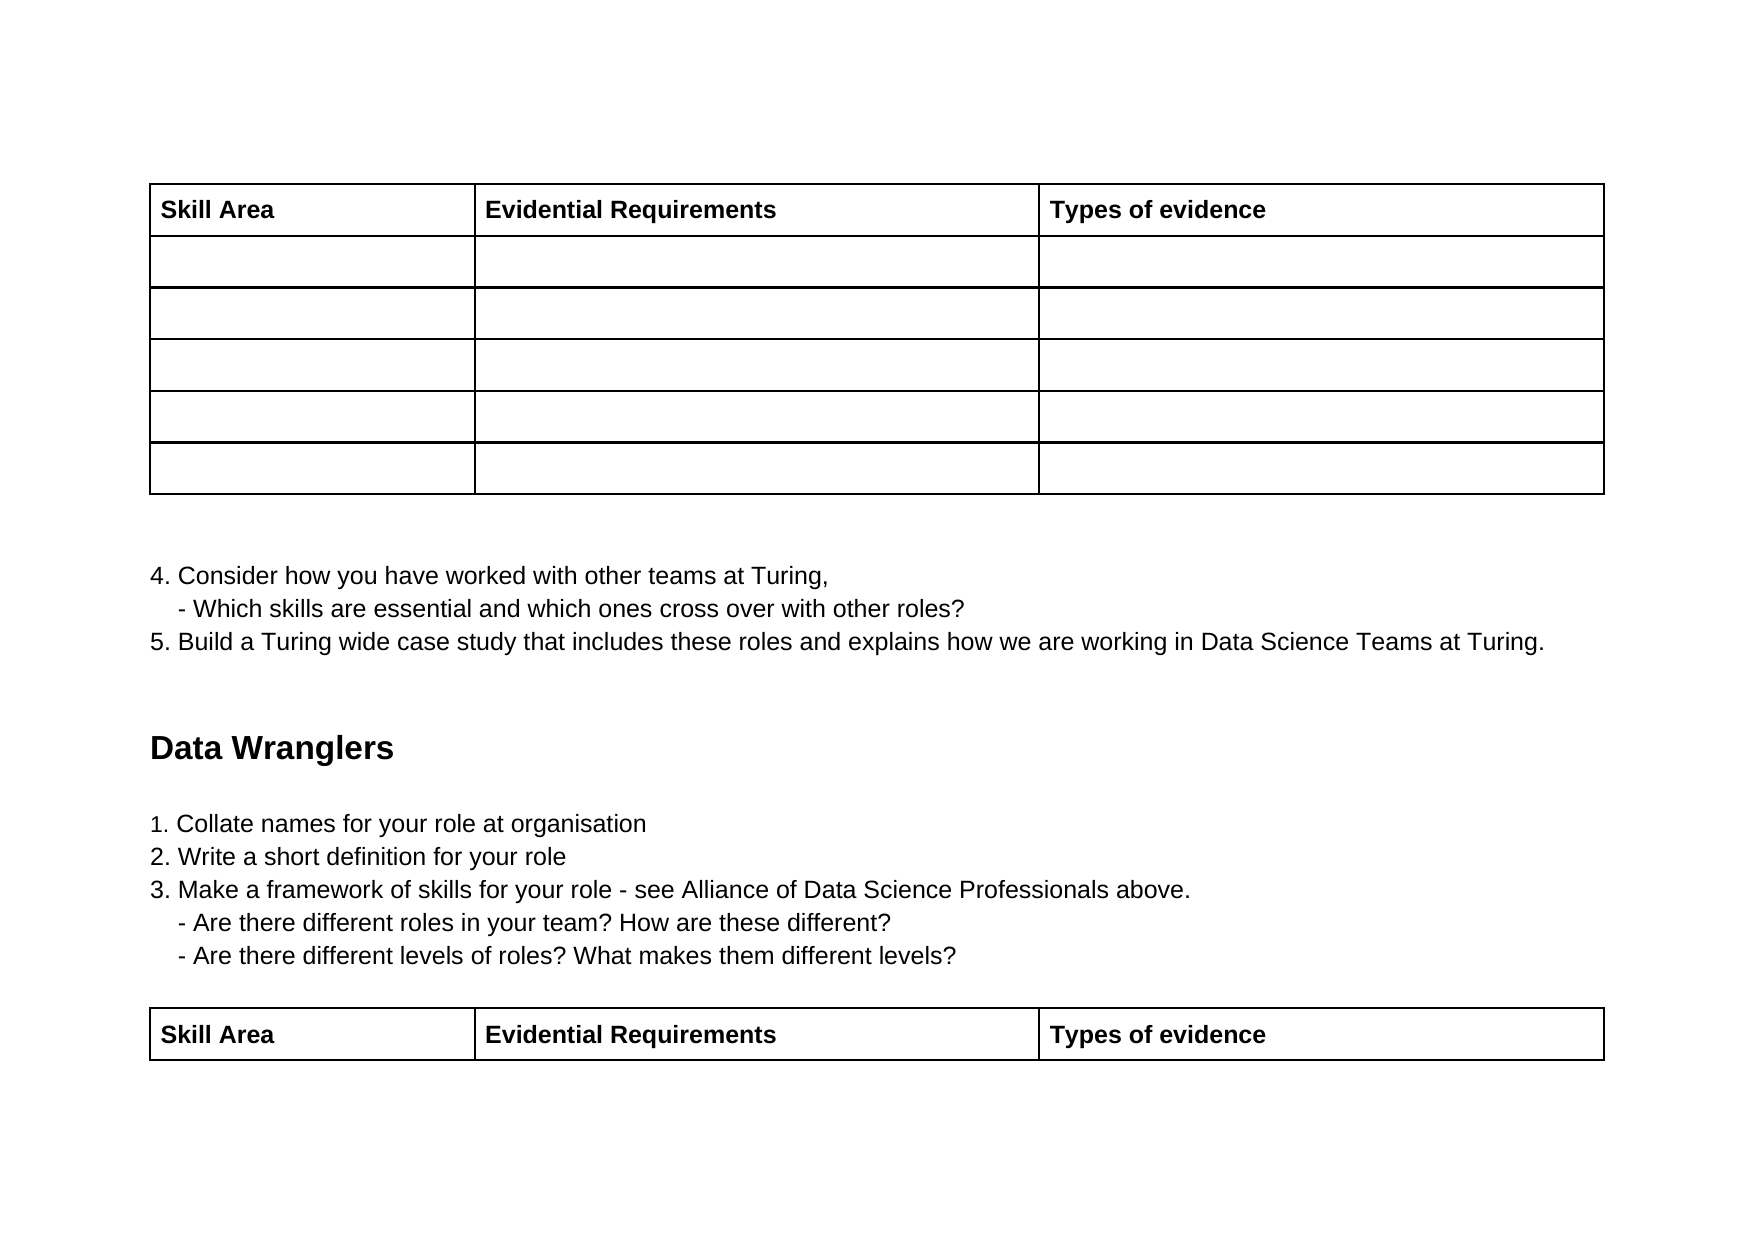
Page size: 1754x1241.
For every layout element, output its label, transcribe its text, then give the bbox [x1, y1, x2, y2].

table_cell [1040, 289, 1603, 338]
text 3. Make a framework of skills for your role - see Alliance of Data Science Professionals above. [150, 875, 1604, 904]
table_cell [476, 289, 1038, 338]
table_header Types of evidence [1040, 1009, 1603, 1059]
text - Are there different levels of roles? What makes them different levels? [150, 941, 1604, 970]
table_header Evidential Requirements [476, 185, 1038, 235]
table_cell [1040, 392, 1603, 441]
table_cell [1040, 340, 1603, 390]
table_cell [151, 340, 474, 390]
subtitle Data Wranglers [150, 728, 1604, 766]
table_header Skill Area [151, 185, 474, 235]
text - Are there different roles in your team? How are these different? [150, 908, 1604, 937]
table_cell [1040, 237, 1603, 286]
table_header Evidential Requirements [476, 1009, 1038, 1059]
table_header Skill Area [151, 1009, 474, 1059]
table_cell [1040, 444, 1603, 493]
text 5. Build a Turing wide case study that includes these roles and explains how we are working in Data Science Teams at Turing. [150, 627, 1604, 656]
text 2. Write a short definition for your role [150, 842, 1604, 871]
text 1. Collate names for your role at organisation [150, 809, 1604, 838]
table_header Types of evidence [1040, 185, 1603, 235]
table_cell [151, 289, 474, 338]
table_cell [476, 444, 1038, 493]
table_cell [151, 444, 474, 493]
text 4. Consider how you have worked with other teams at Turing, [150, 561, 1604, 590]
text - Which skills are essential and which ones cross over with other roles? [150, 594, 1604, 623]
table_cell [476, 340, 1038, 390]
table_cell [151, 392, 474, 441]
table_cell [476, 237, 1038, 286]
table_cell [151, 237, 474, 286]
table_cell [476, 392, 1038, 441]
